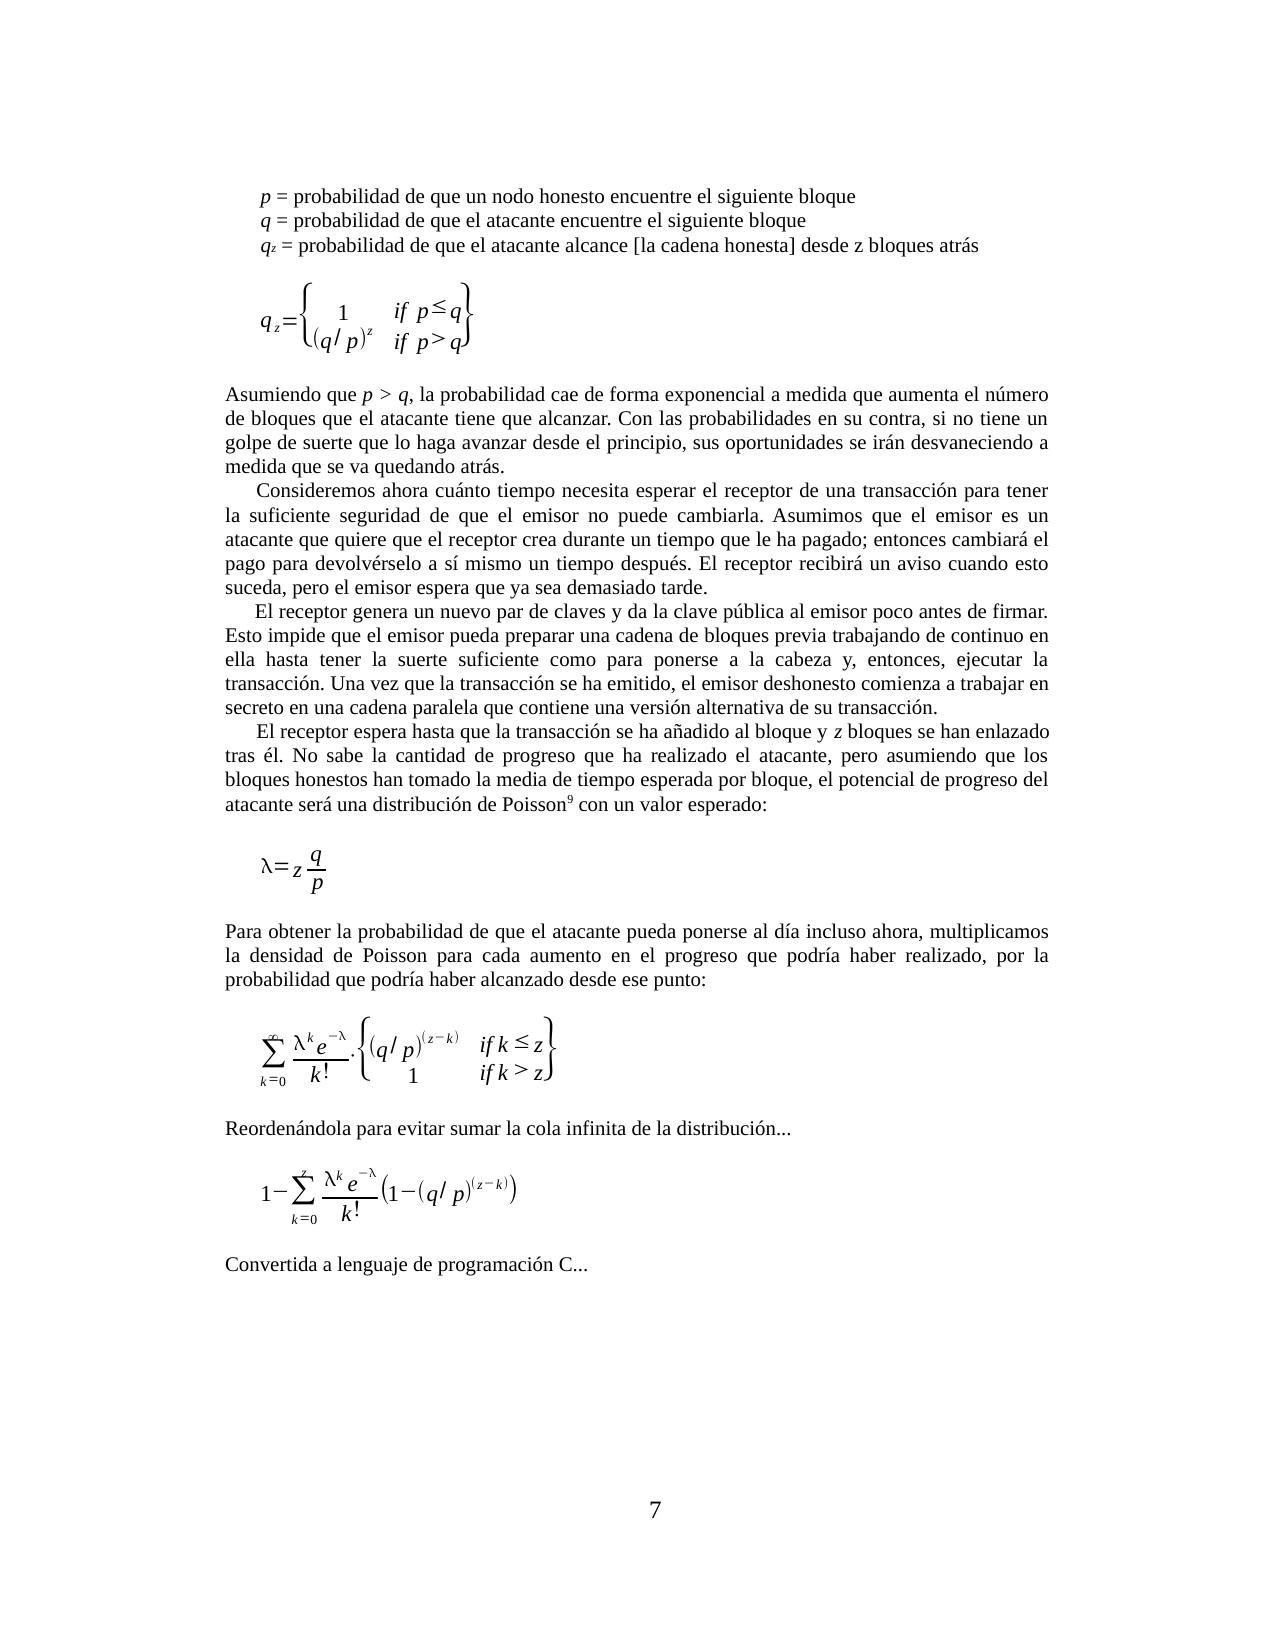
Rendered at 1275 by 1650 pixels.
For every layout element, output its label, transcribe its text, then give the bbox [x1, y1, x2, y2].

text Convertida a lenguaje de programación C... [225, 1252, 1050, 1276]
text El receptor genera un nuevo par de claves y da la clave pública al emisor poco antes de firmar. Esto impide que el emisor pueda preparar una cadena de bloques previa trabajando de continuo en ella hasta tener la suerte suficiente como para ponerse a la cabeza y, entonces, ejecutar la transacción. Una vez que la transacción se ha emitido, el emisor deshonesto comienza a trabajar en secreto en una cadena paralela que contiene una versión alternativa de su transacción. [225, 599, 1050, 719]
text Asumiendo que p > q, la probabilidad cae de forma exponencial a medida que aumenta el número de bloques que el atacante tiene que alcanzar. Con las probabilidades en su contra, si no tiene un golpe de suerte que lo haga avanzar desde el principio, sus oportunidades se irán desvaneciendo a medida que se va quedando atrás. [225, 382, 1050, 478]
text El receptor espera hasta que la transacción se ha añadido al bloque y z bloques se han enlazado tras él. No sabe la cantidad de progreso que ha realizado el atacante, pero asumiendo que los bloques honestos han tomado la media de tiempo esperada por bloque, el potencial de progreso del atacante será una distribución de Poisson9 con un valor esperado: [225, 719, 1050, 816]
text qz = probabilidad de que el atacante alcance [la cadena honesta] desde z bloques atrás [260, 232, 1050, 257]
text q = probabilidad de que el atacante encuentre el siguiente bloque [260, 208, 1050, 232]
text p = probabilidad de que un nodo honesto encuentre el siguiente bloque [260, 184, 1050, 208]
text Para obtener la probabilidad de que el atacante pueda ponerse al día incluso ahora, multiplicamos la densidad de Poisson para cada aumento en el progreso que podría haber realizado, por la probabilidad que podría haber alcanzado desde ese punto: [225, 919, 1050, 991]
text Consideremos ahora cuánto tiempo necesita esperar el receptor de una transacción para tener la suficiente seguridad de que el emisor no puede cambiarla. Asumimos que el emisor es un atacante que quiere que el receptor crea durante un tiempo que le ha pagado; entonces cambiará el pago para devolvérselo a sí mismo un tiempo después. El receptor recibirá un aviso cuando esto suceda, pero el emisor espera que ya sea demasiado tarde. [225, 478, 1050, 599]
text Reordenándola para evitar sumar la cola infinita de la distribución... [225, 1116, 1050, 1140]
